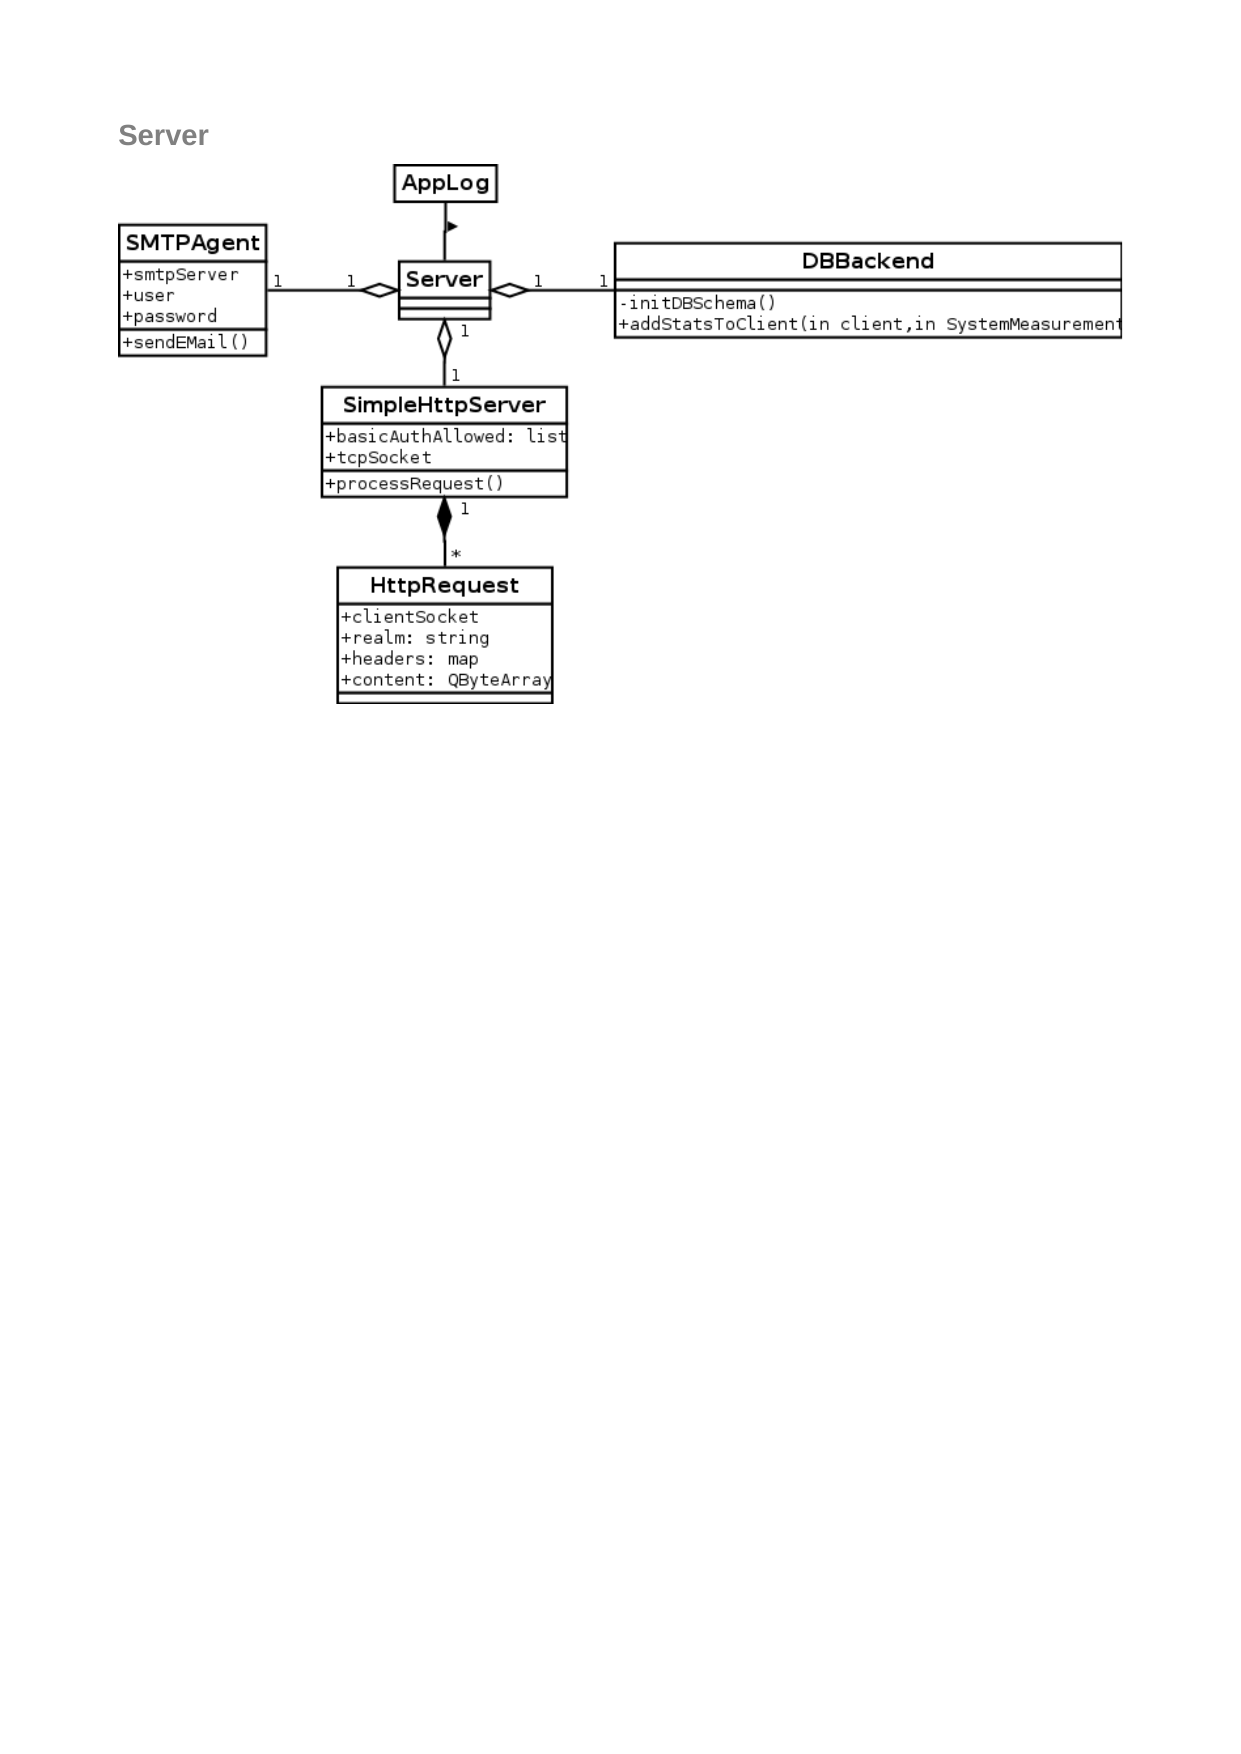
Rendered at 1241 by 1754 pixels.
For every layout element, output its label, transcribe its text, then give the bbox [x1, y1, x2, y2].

picture [118, 164, 1123, 704]
subtitle Server [118, 118, 1122, 152]
